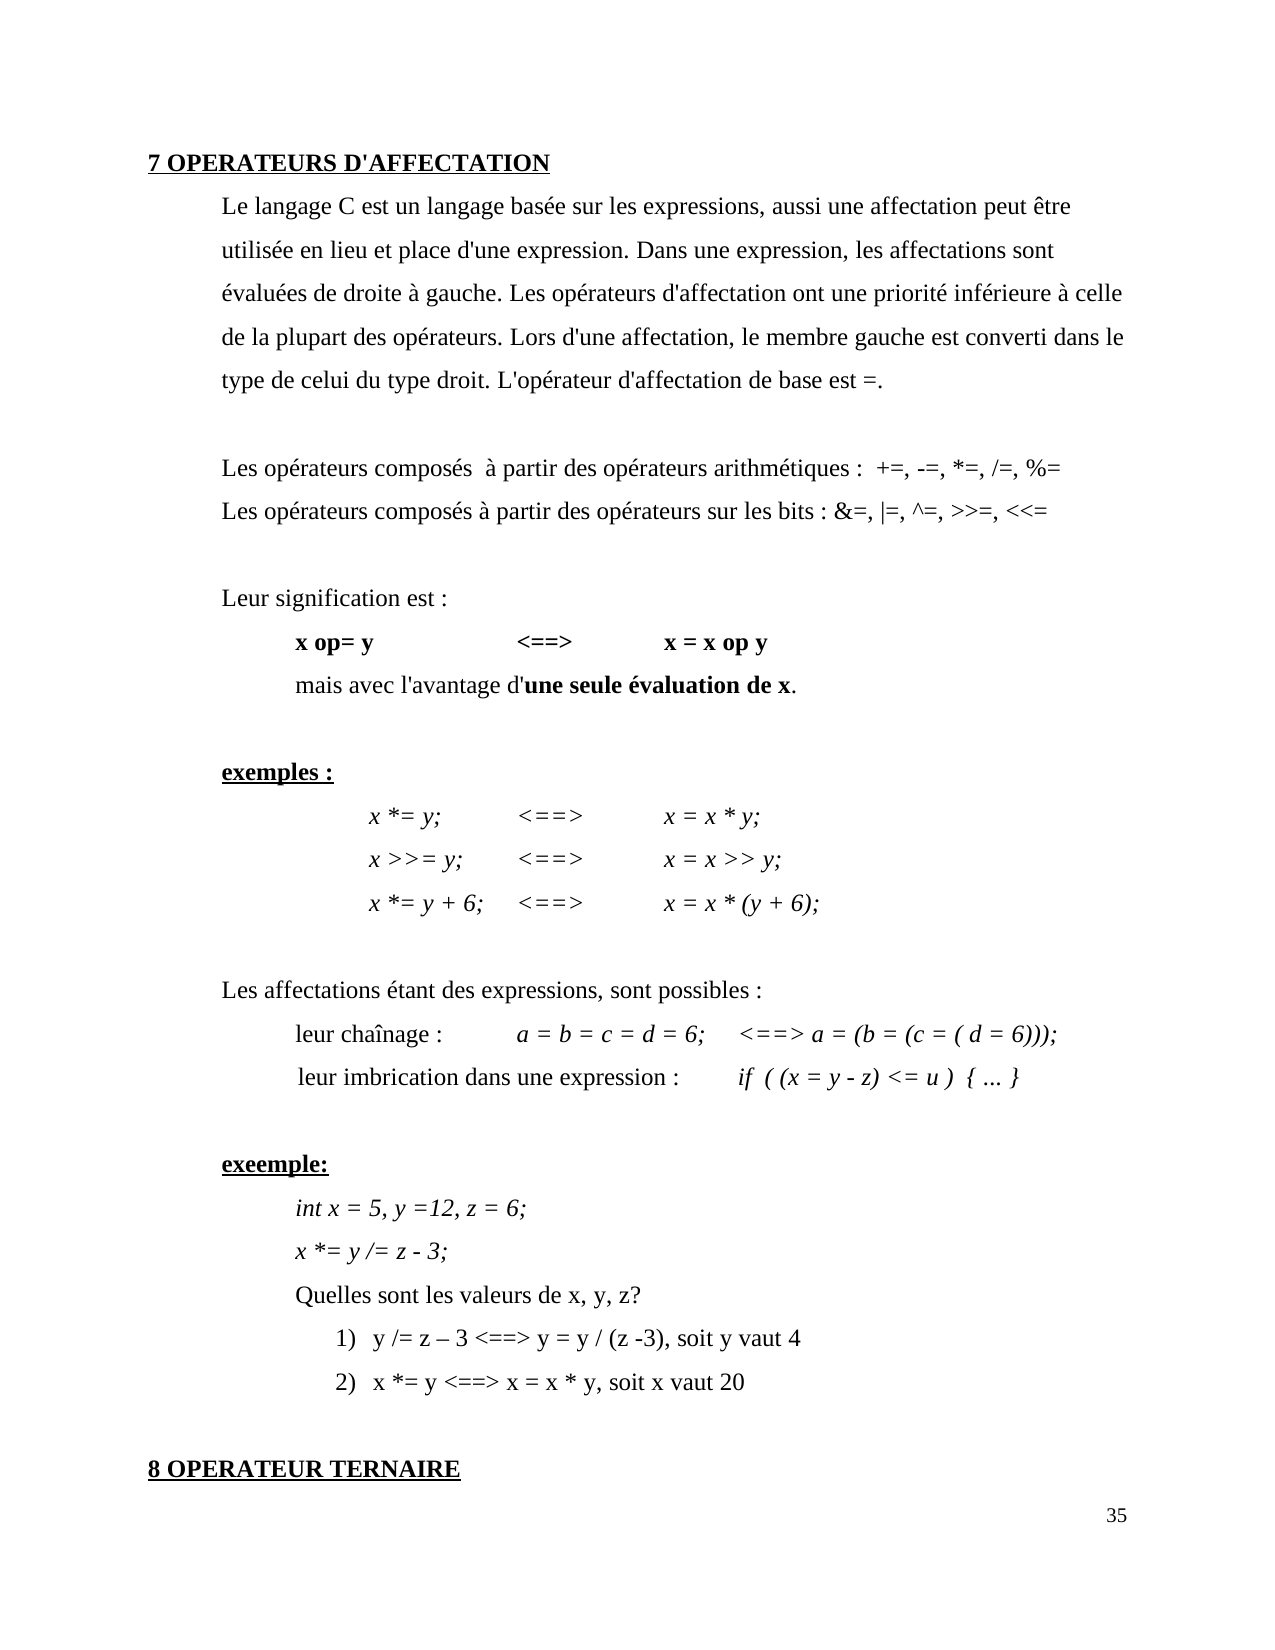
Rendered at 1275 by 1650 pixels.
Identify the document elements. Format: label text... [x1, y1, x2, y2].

text Le langage C est un langage basée sur les expressions, aussi une affectation peut être utilisée en lieu et place d'une expression. Dans une expression, les affectations sont évaluées de droite à gauche. Les opérateurs d'affectation ont une priorité inférieure à celle de la plupart des opérateurs. Lors d'une affectation, le membre gauche est converti dans le type de celui du type droit. L'opérateur d'affectation de base est =. [221, 191, 1127, 394]
text Les opérateurs composés à partir des opérateurs arithmétiques : +=, -=, *=, /=, %= [221, 452, 1127, 481]
list x *= y <==> x = x * y, soit x vaut 20 [335, 1367, 1127, 1396]
text 8 Operateur ternaire [148, 1454, 1127, 1483]
text Leur signification est : [148, 583, 1127, 612]
text x >>= y; <==> x = x >> y; [221, 844, 1127, 873]
text int x = 5, y =12, z = 6; [148, 1193, 1127, 1222]
text Les affectations étant des expressions, sont possibles : [148, 975, 1127, 1004]
list y /= z – 3 <==> y = y / (z -3), soit y vaut 4 [335, 1323, 1127, 1352]
text exeemple: [148, 1149, 1127, 1178]
text x *= y /= z - 3; [148, 1236, 1127, 1265]
list leur imbrication dans une expression : if ( (x = y - z) <= u ) { ... } [260, 1062, 1127, 1091]
text Quelles sont les valeurs de x, y, z? [148, 1280, 1127, 1309]
list Les opérateurs composés à partir des opérateurs sur les bits : &=, |=, ^=, >>=, <<= [221, 496, 1127, 525]
text x *= y + 6; <==> x = x * (y + 6); [221, 888, 1127, 917]
text exemples : [148, 757, 1127, 786]
text leur chaînage : a = b = c = d = 6; <==> a = (b = (c = ( d = 6))); [148, 1018, 1127, 1047]
text x *= y; <==> x = x * y; [148, 801, 1127, 830]
text 7 OPERATEURS D'affectation [148, 148, 1127, 177]
text mais avec l'avantage d'une seule évaluation de x. [148, 670, 1127, 699]
text x op= y <==> x = x op y [148, 627, 1127, 656]
